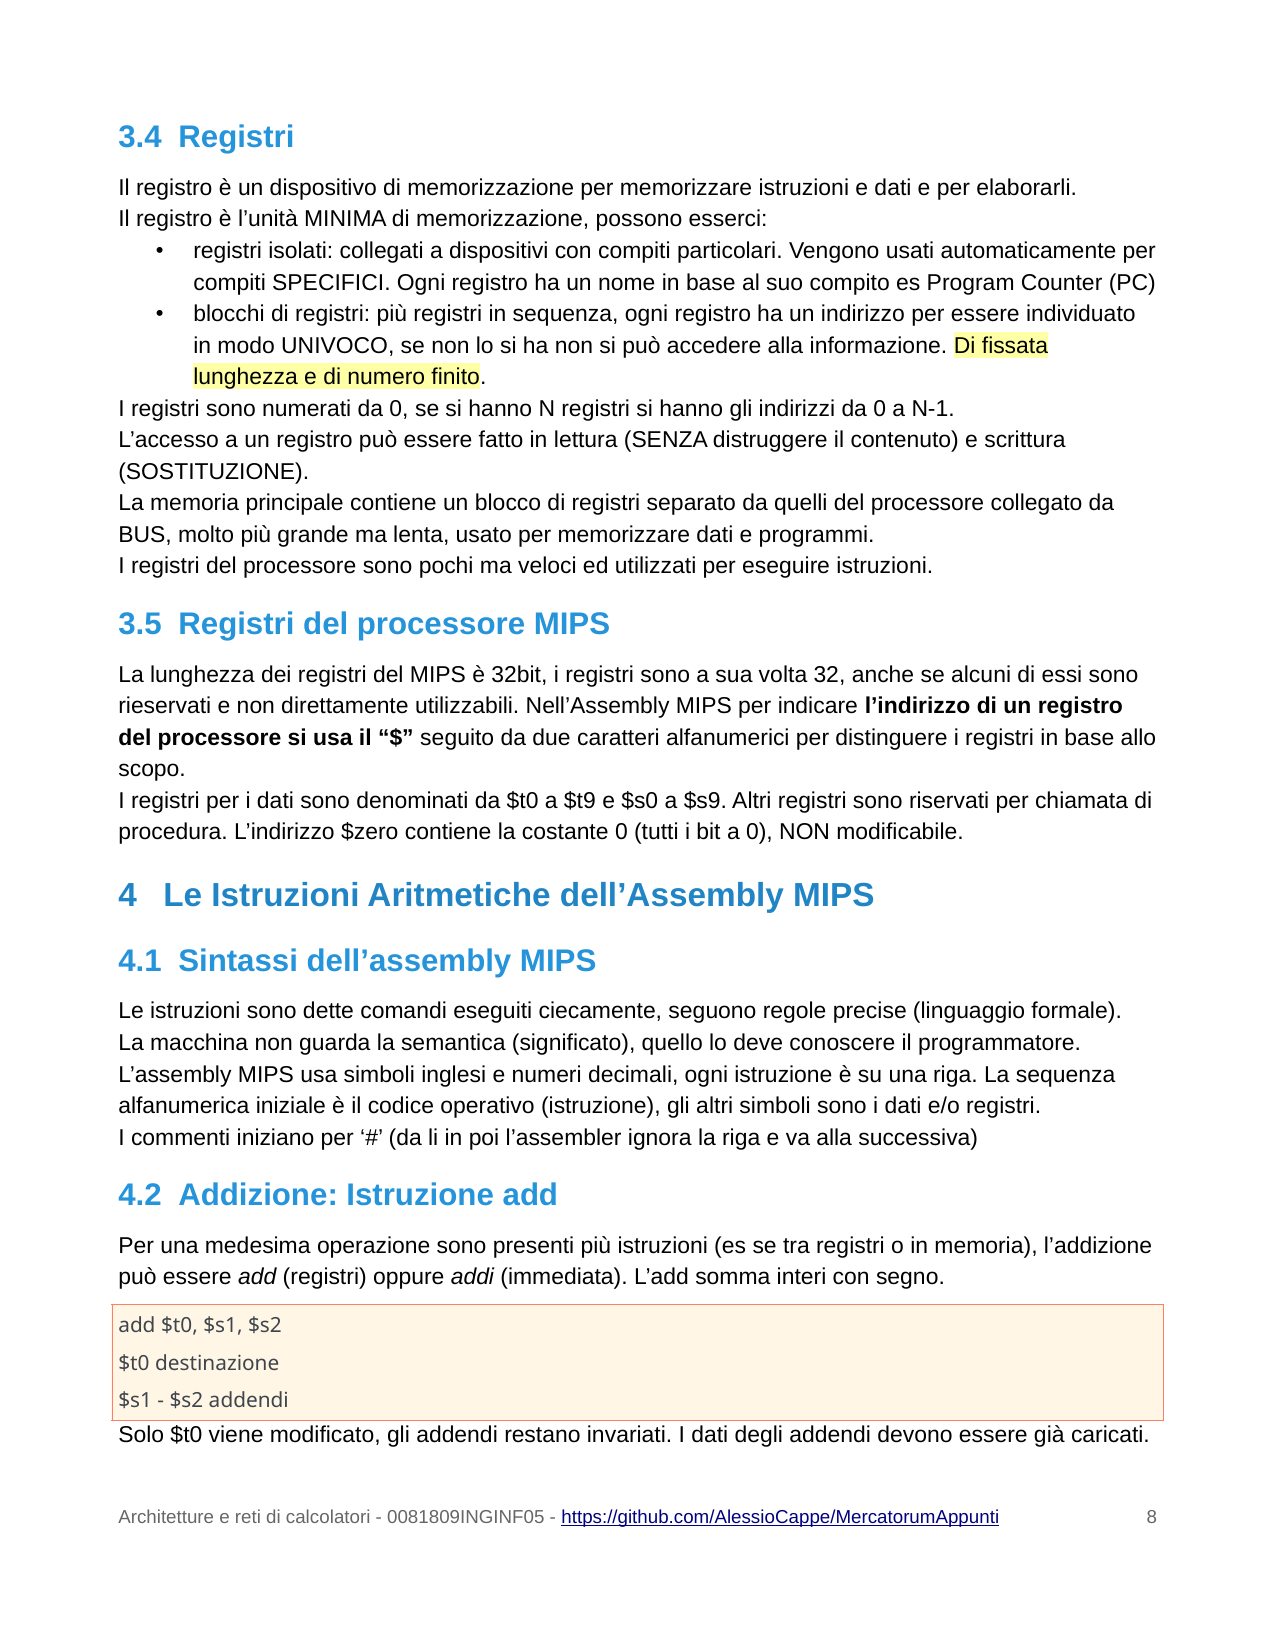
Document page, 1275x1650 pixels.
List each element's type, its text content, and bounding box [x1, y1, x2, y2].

text Per una medesima operazione sono presenti più istruzioni (es se tra registri o in memoria), l’addizione può essere add (registri) oppure addi (immediata). L’add somma interi con segno. [118, 1232, 1157, 1289]
subtitle Sintassi dell’assembly MIPS [118, 942, 1157, 978]
text Solo $t0 viene modificato, gli addendi restano invariati. I dati degli addendi devono essere già caricati. [118, 1421, 1157, 1447]
subtitle Le Istruzioni Aritmetiche dell’Assembly MIPS [118, 875, 1157, 913]
text add $t0, $s1, $s2 [113, 1305, 1163, 1339]
list registri isolati: collegati a dispositivi con compiti particolari. Vengono usati automaticamente per compiti SPECIFICI. Ogni registro ha un nome in base al suo compito es Program Counter (PC) [156, 237, 1157, 295]
list blocchi di registri: più registri in sequenza, ogni registro ha un indirizzo per essere individuato in modo UNIVOCO, se non lo si ha non si può accedere alla informazione. Di fissata lunghezza e di numero finito. [156, 300, 1157, 389]
text La memoria principale contiene un blocco di registri separato da quelli del processore collegato da BUS, molto più grande ma lenta, usato per memorizzare dati e programmi. I registri del processore sono pochi ma veloci ed utilizzati per eseguire istruzioni. [118, 489, 1157, 579]
text Le istruzioni sono dette comandi eseguiti ciecamente, seguono regole precise (linguaggio formale). [118, 997, 1157, 1024]
text Il registro è l’unità MINIMA di memorizzazione, possono esserci: [118, 205, 1157, 232]
text La lunghezza dei registri del MIPS è 32bit, i registri sono a sua volta 32, anche se alcuni di essi sono rieservati e non direttamente utilizzabili. Nell’Assembly MIPS per indicare l’indirizzo di un registro del processore si usa il “$” seguito da due caratteri alfanumerici per distinguere i registri in base allo scopo. I registri per i dati sono denominati da $t0 a $t9 e $s0 a $s9. Altri registri sono riservati per chiamata di procedura. L’indirizzo $zero contiene la costante 0 (tutti i bit a 0), NON modificabile. [118, 661, 1157, 845]
text Il registro è un dispositivo di memorizzazione per memorizzare istruzioni e dati e per elaborarli. [118, 174, 1157, 200]
text $t0 destinazione [113, 1341, 1163, 1376]
text I registri sono numerati da 0, se si hanno N registri si hanno gli indirizzi da 0 a N-1. L’accesso a un registro può essere fatto in lettura (SENZA distruggere il contenuto) e scrittura (SOSTITUZIONE). [118, 395, 1157, 484]
text $s1 - $s2 addendi [113, 1378, 1163, 1420]
text La macchina non guarda la semantica (significato), quello lo deve conoscere il programmatore. L’assembly MIPS usa simboli inglesi e numeri decimali, ogni istruzione è su una riga. La sequenza alfanumerica iniziale è il codice operativo (istruzione), gli altri simboli sono i dati e/o registri. I commenti iniziano per ‘#’ (da li in poi l’assembler ignora la riga e va alla successiva) [118, 1029, 1157, 1150]
subtitle Registri [118, 118, 1157, 154]
subtitle Registri del processore MIPS [118, 605, 1157, 641]
subtitle Addizione: Istruzione add [118, 1176, 1157, 1212]
